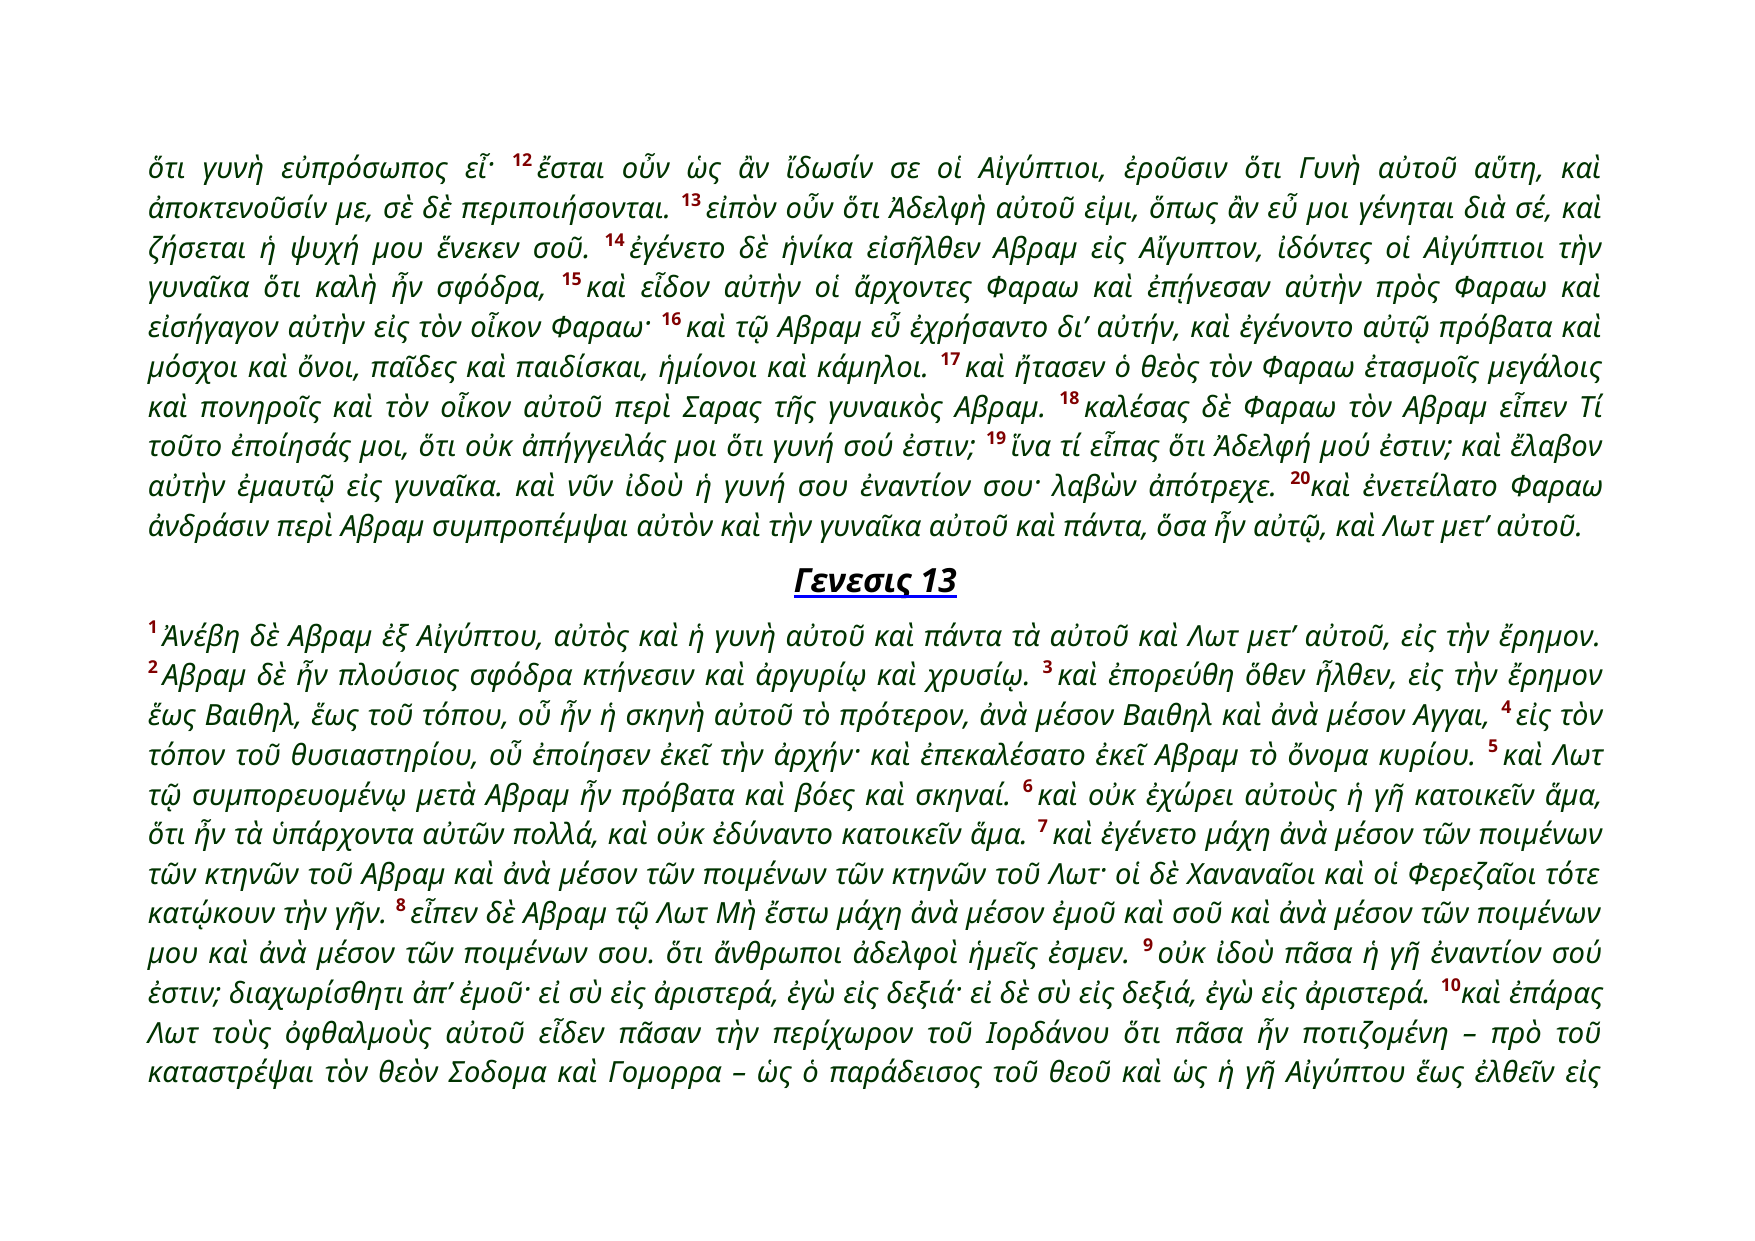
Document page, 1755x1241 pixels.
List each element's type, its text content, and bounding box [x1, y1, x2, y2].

text ὅτι γυνὴ εὐπρόσωπος εἶ· 12 ἔσται οὖν ὡς ἂν ἴδωσίν σε οἱ Αἰγύπτιοι, ἐροῦσιν ὅτι Γυνὴ αὐτοῦ αὕτη, καὶ ἀποκτενοῦσίν με, σὲ δὲ περιποιήσονται. 13 εἰπὸν οὖν ὅτι Ἀδελφὴ αὐτοῦ εἰμι, ὅπως ἂν εὖ μοι γένηται διὰ σέ, καὶ ζήσεται ἡ ψυχή μου ἕνεκεν σοῦ. 14 ἐγένετο δὲ ἡνίκα εἰσῆλθεν Αβραμ εἰς Αἴγυπτον, ἰδόντες οἱ Αἰγύπτιοι τὴν γυναῖκα ὅτι καλὴ ἦν σφόδρα, 15 καὶ εἶδον αὐτὴν οἱ ἄρχοντες Φαραω καὶ ἐπῄνεσαν αὐτὴν πρὸς Φαραω καὶ εἰσήγαγον αὐτὴν εἰς τὸν οἶκον Φαραω· 16 καὶ τῷ Αβραμ εὖ ἐχρήσαντο δι’ αὐτήν, καὶ ἐγένοντο αὐτῷ πρόβατα καὶ μόσχοι καὶ ὄνοι, παῖδες καὶ παιδίσκαι, ἡμίονοι καὶ κάμηλοι. 17 καὶ ἤτασεν ὁ θεὸς τὸν Φαραω ἐτασμοῖς μεγάλοις καὶ πονηροῖς καὶ τὸν οἶκον αὐτοῦ περὶ Σαρας τῆς γυναικὸς Αβραμ. 18 καλέσας δὲ Φαραω τὸν Αβραμ εἶπεν Τί τοῦτο ἐποίησάς μοι, ὅτι οὐκ ἀπήγγειλάς μοι ὅτι γυνή σού ἐστιν; 19 ἵνα τί εἶπας ὅτι Ἀδελφή μού ἐστιν; καὶ ἔλαβον αὐτὴν ἐμαυτῷ εἰς γυναῖκα. καὶ νῦν ἰδοὺ ἡ γυνή σου ἐναντίον σου· λαβὼν ἀπότρεχε. 20καὶ ἐνετείλατο Φαραω ἀνδράσιν περὶ Αβραμ συμπροπέμψαι αὐτὸν καὶ τὴν γυναῖκα αὐτοῦ καὶ πάντα, ὅσα ἦν αὐτῷ, καὶ Λωτ μετ’ αὐτοῦ. [148, 148, 1606, 544]
text 1 Ἀνέβη δὲ Αβραμ ἐξ Αἰγύπτου, αὐτὸς καὶ ἡ γυνὴ αὐτοῦ καὶ πάντα τὰ αὐτοῦ καὶ Λωτ μετ’ αὐτοῦ, εἰς τὴν ἔρημον. 2 Αβραμ δὲ ἦν πλούσιος σφόδρα κτήνεσιν καὶ ἀργυρίῳ καὶ χρυσίῳ. 3 καὶ ἐπορεύθη ὅθεν ἦλθεν, εἰς τὴν ἔρημον ἕως Βαιθηλ, ἕως τοῦ τόπου, οὗ ἦν ἡ σκηνὴ αὐτοῦ τὸ πρότερον, ἀνὰ μέσον Βαιθηλ καὶ ἀνὰ μέσον Αγγαι, 4 εἰς τὸν τόπον τοῦ θυσιαστηρίου, οὗ ἐποίησεν ἐκεῖ τὴν ἀρχήν· καὶ ἐπεκαλέσατο ἐκεῖ Αβραμ τὸ ὄνομα κυρίου. 5 καὶ Λωτ τῷ συμπορευομένῳ μετὰ Αβραμ ἦν πρόβατα καὶ βόες καὶ σκηναί. 6 καὶ οὐκ ἐχώρει αὐτοὺς ἡ γῆ κατοικεῖν ἅμα, ὅτι ἦν τὰ ὑπάρχοντα αὐτῶν πολλά, καὶ οὐκ ἐδύναντο κατοικεῖν ἅμα. 7 καὶ ἐγένετο μάχη ἀνὰ μέσον τῶν ποιμένων τῶν κτηνῶν τοῦ Αβραμ καὶ ἀνὰ μέσον τῶν ποιμένων τῶν κτηνῶν τοῦ Λωτ· οἱ δὲ Χαναναῖοι καὶ οἱ Φερεζαῖοι τότε κατῴκουν τὴν γῆν. 8 εἶπεν δὲ Αβραμ τῷ Λωτ Μὴ ἔστω μάχη ἀνὰ μέσον ἐμοῦ καὶ σοῦ καὶ ἀνὰ μέσον τῶν ποιμένων μου καὶ ἀνὰ μέσον τῶν ποιμένων σου. ὅτι ἄνθρωποι ἀδελφοὶ ἡμεῖς ἐσμεν. 9 οὐκ ἰδοὺ πᾶσα ἡ γῆ ἐναντίον σού ἐστιν; διαχωρίσθητι ἀπ’ ἐμοῦ· εἰ σὺ εἰς ἀριστερά, ἐγὼ εἰς δεξιά· εἰ δὲ σὺ εἰς δεξιά, ἐγὼ εἰς ἀριστερά. 10καὶ ἐπάρας Λωτ τοὺς ὀφθαλμοὺς αὐτοῦ εἶδεν πᾶσαν τὴν περίχωρον τοῦ Ιορδάνου ὅτι πᾶσα ἦν ποτιζομένη – πρὸ τοῦ καταστρέψαι τὸν θεὸν Σοδομα καὶ Γομορρα – ὡς ὁ παράδεισος τοῦ θεοῦ καὶ ὡς ἡ γῆ Αἰγύπτου ἕως ἐλθεῖν εἰς [148, 615, 1606, 1091]
text Γενεσις 13 [148, 557, 1606, 602]
